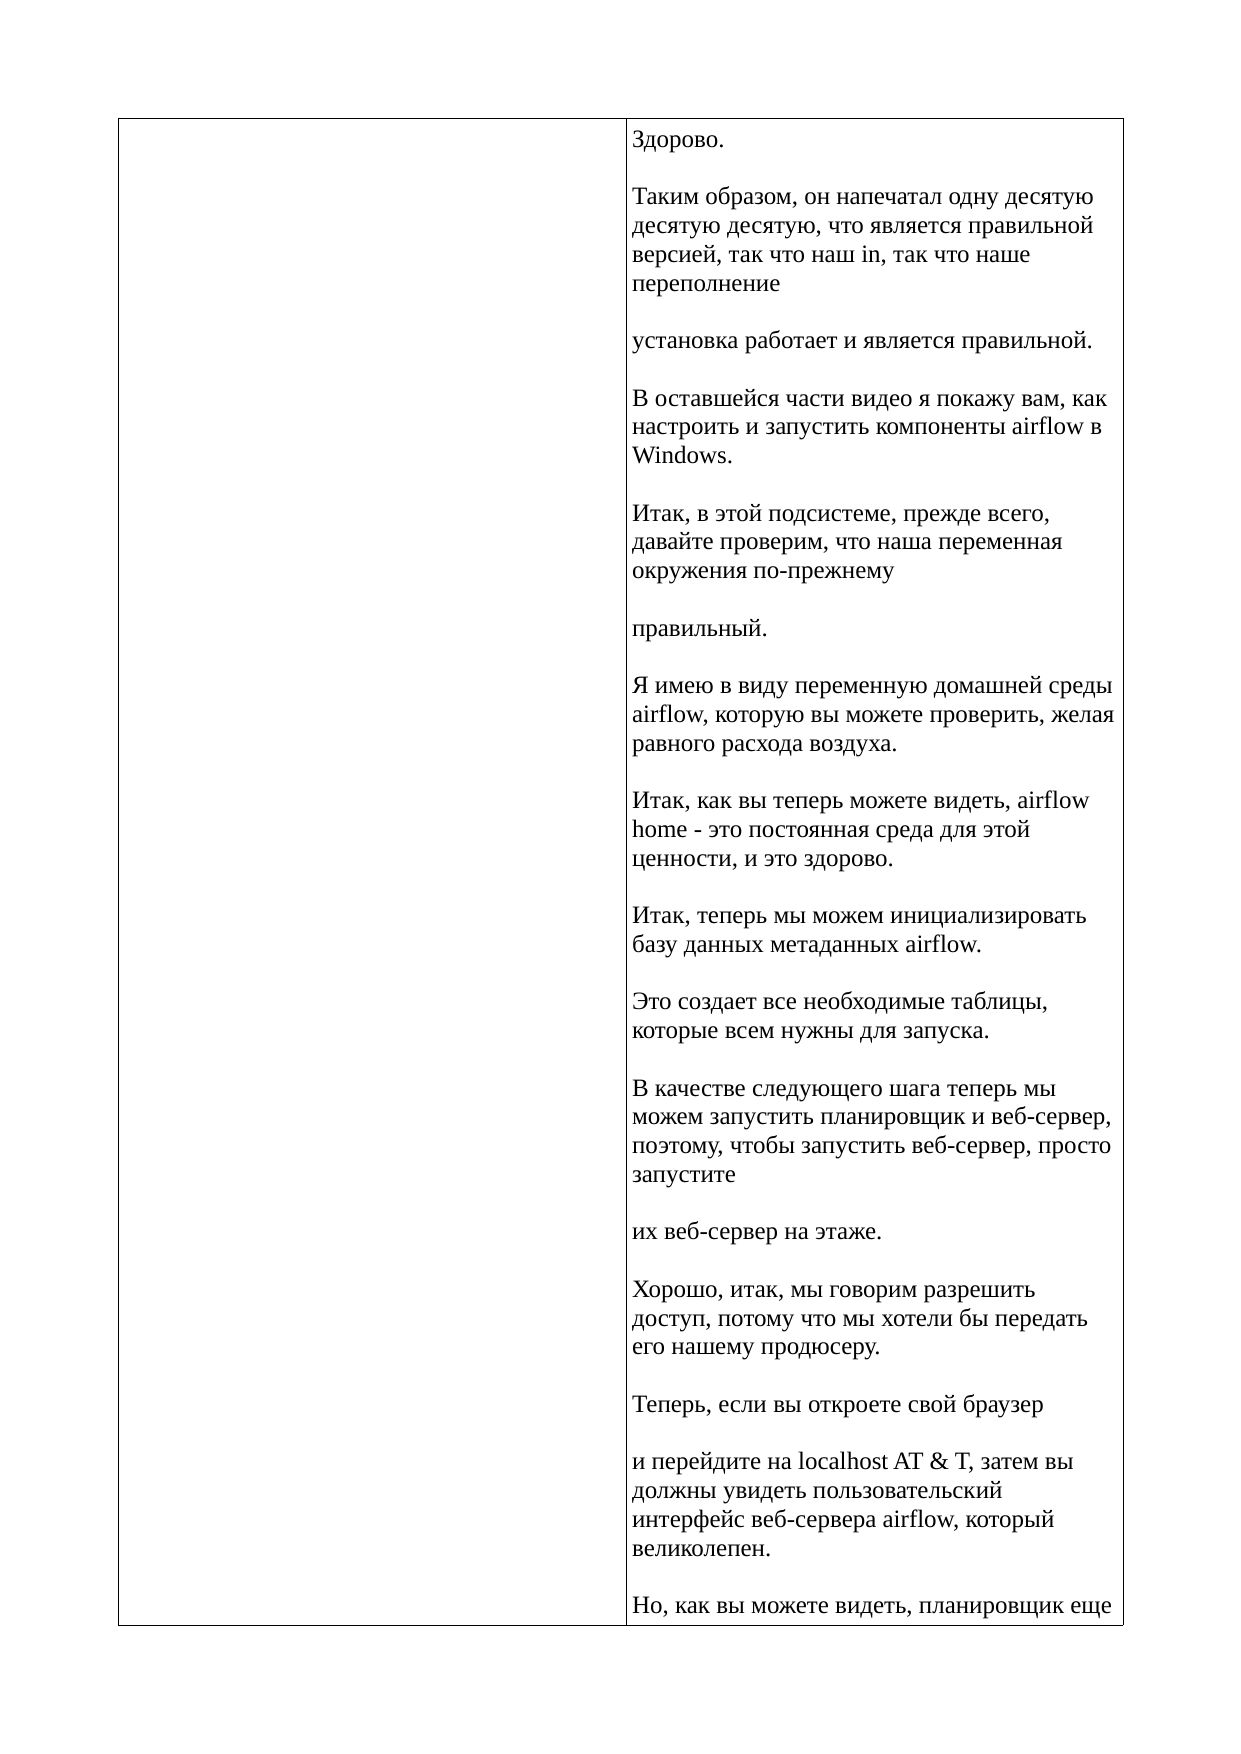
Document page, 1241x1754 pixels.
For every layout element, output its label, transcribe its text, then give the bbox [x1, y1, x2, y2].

table_cell [119, 119, 626, 1625]
table_cell Здорово. Таким образом, он напечатал одну десятую десятую десятую, что является правильной версией, так что наш in, так что наше переполнение установка работает и является правильной. В оставшейся части видео я покажу вам, как настроить и запустить компоненты airflow в Windows. Итак, в этой подсистеме, прежде всего, давайте проверим, что наша переменная окружения по-прежнему правильный. Я имею в виду переменную домашней среды airflow, которую вы можете проверить, желая равного расхода воздуха. Итак, как вы теперь можете видеть, airflow home - это постоянная среда для этой ценности, и это здорово. Итак, теперь мы можем инициализировать базу данных метаданных airflow. Это создает все необходимые таблицы, которые всем нужны для запуска. В качестве следующего шага теперь мы можем запустить планировщик и веб-сервер, поэтому, чтобы запустить веб-сервер, просто запустите их веб-сервер на этаже. Хорошо, итак, мы говорим разрешить доступ, потому что мы хотели бы передать его нашему продюсеру. Теперь, если вы откроете свой браузер и перейдите на localhost AT & T, затем вы должны увидеть пользовательский интерфейс веб-сервера airflow, который великолепен. Но, как вы можете видеть, планировщик еще [627, 119, 1123, 1625]
